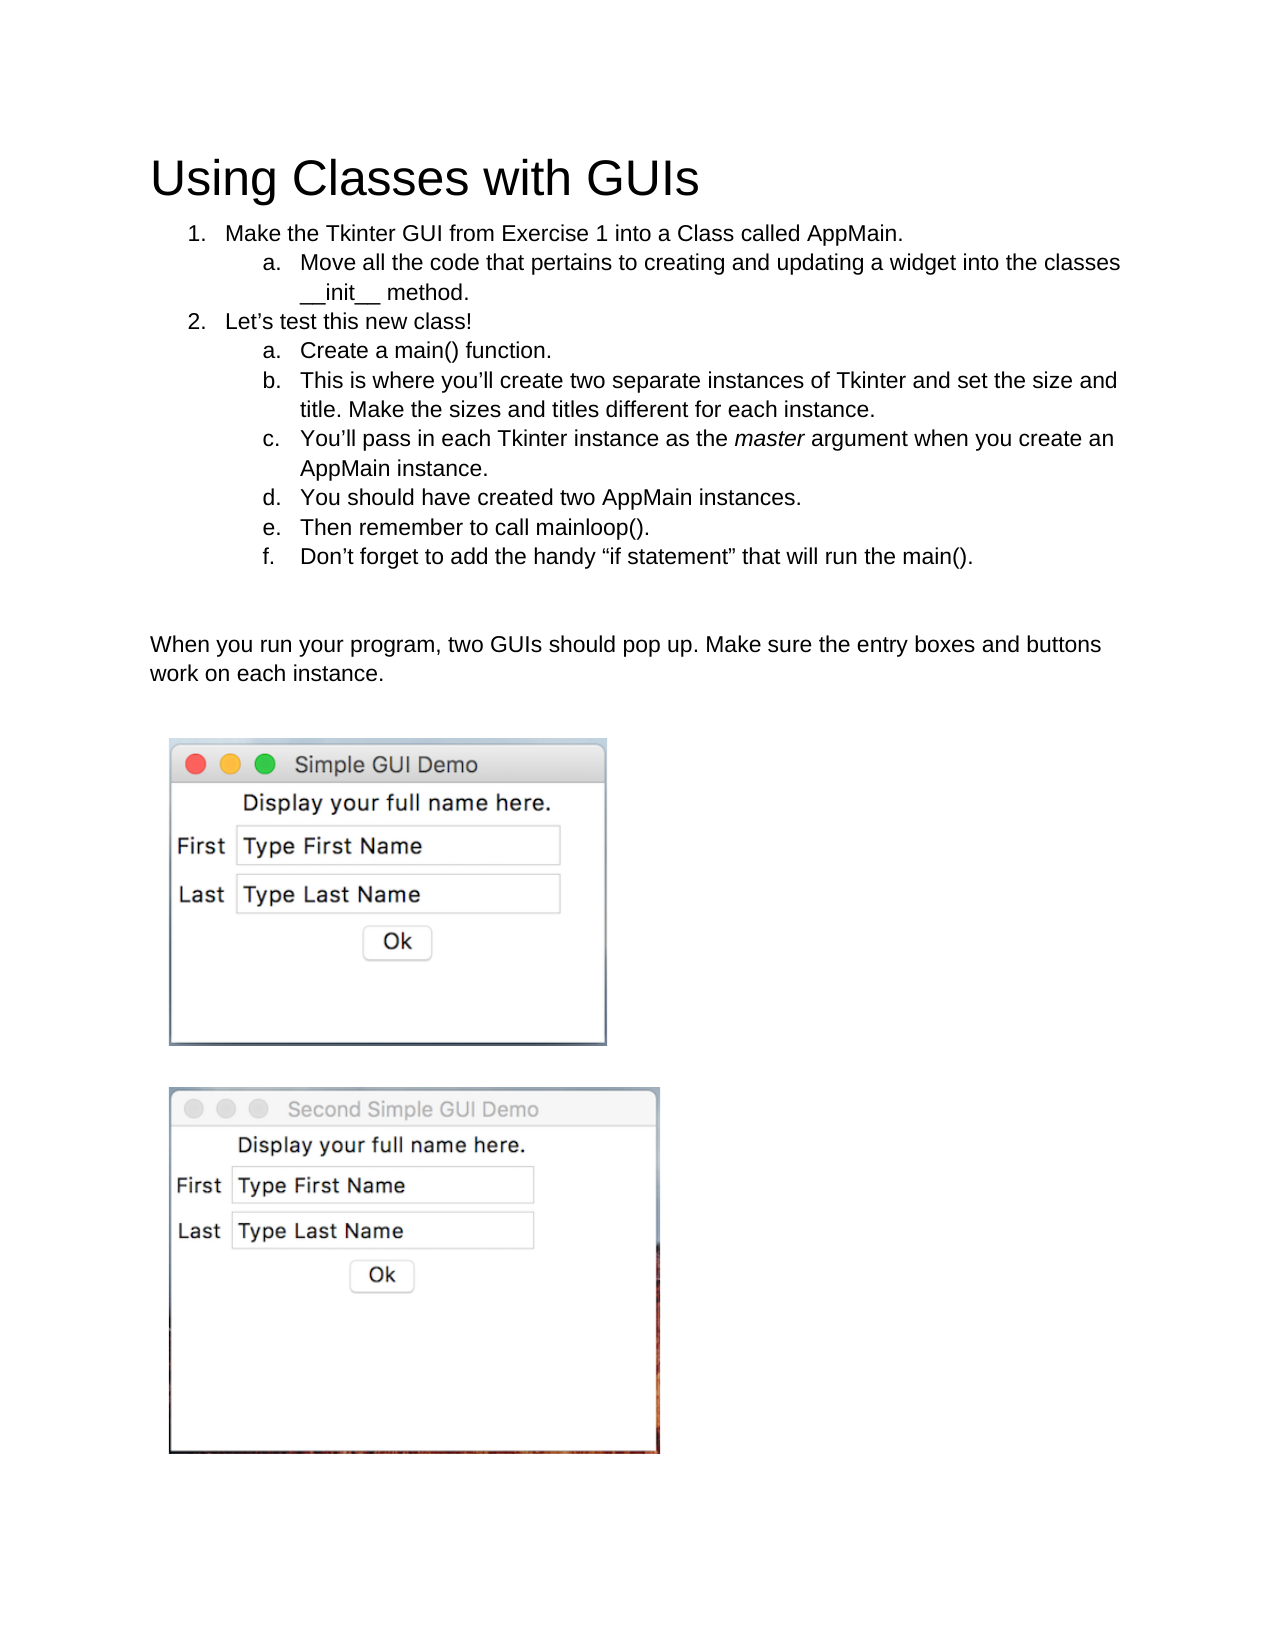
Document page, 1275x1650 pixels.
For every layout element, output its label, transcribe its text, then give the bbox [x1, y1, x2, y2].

text When you run your program, two GUIs should pop up. Make sure the entry boxes and buttons work on each instance. [150, 632, 1125, 687]
picture [168, 1087, 661, 1454]
list Make the Tkinter GUI from Exercise 1 into a Class called AppMain. [187, 220, 1125, 246]
list You’ll pass in each Tkinter instance as the master argument when you create an AppMain instance. [262, 426, 1125, 481]
list Then remember to call mainloop(). [262, 514, 1125, 540]
picture [168, 738, 608, 1046]
list Create a main() function. [262, 338, 1125, 363]
list Move all the code that pertains to creating and updating a widget into the classes __init__ method. [262, 250, 1125, 305]
title Using Classes with GUIs [150, 150, 1125, 206]
list Let’s test this new class! [187, 308, 1125, 334]
list Don’t forget to add the handy “if statement” that will run the main(). [262, 543, 1125, 569]
list This is where you’ll create two separate instances of Tkinter and set the size and title. Make the sizes and titles different for each instance. [262, 367, 1125, 422]
list You should have created two AppMain instances. [262, 485, 1125, 510]
